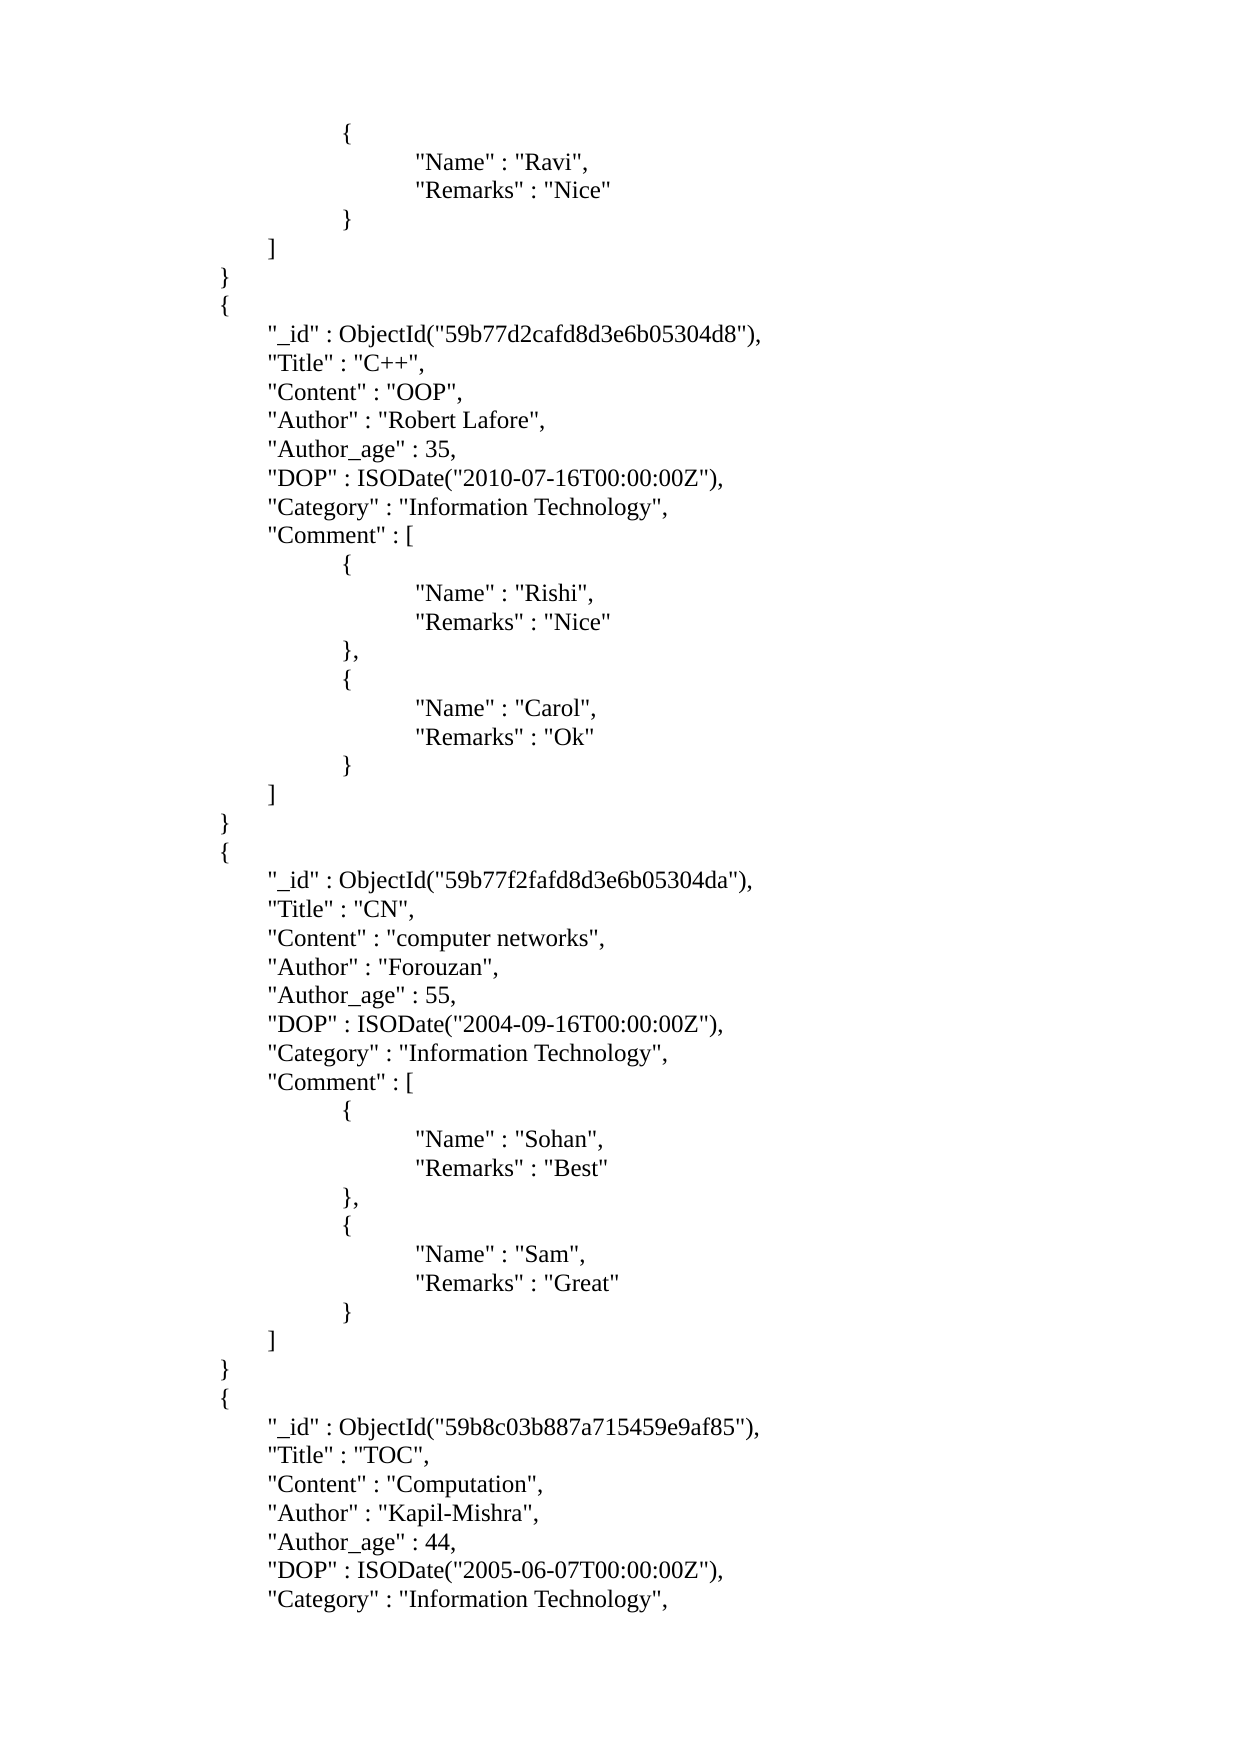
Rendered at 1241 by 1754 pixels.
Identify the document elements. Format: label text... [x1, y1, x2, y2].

list { [193, 291, 1122, 319]
list "Content" : "computer networks", [193, 923, 1122, 952]
list "Remarks" : "Great" [193, 1268, 1122, 1297]
list "_id" : ObjectId("59b77d2cafd8d3e6b05304d8"), [193, 319, 1122, 348]
list "Author_age" : 55, [193, 981, 1122, 1009]
list ] [193, 233, 1122, 262]
list "_id" : ObjectId("59b8c03b887a715459e9af85"), [193, 1412, 1122, 1441]
list { [193, 1096, 1122, 1124]
list } [193, 1297, 1122, 1326]
list "Author" : "Kapil-Mishra", [193, 1498, 1122, 1527]
list { [193, 1383, 1122, 1412]
list "DOP" : ISODate("2004-09-16T00:00:00Z"), [193, 1009, 1122, 1038]
list "Remarks" : "Best" [193, 1153, 1122, 1182]
list }, [193, 636, 1122, 664]
list } [193, 204, 1122, 233]
list "Author" : "Forouzan", [193, 952, 1122, 981]
list "Author" : "Robert Lafore", [193, 406, 1122, 434]
list "Author_age" : 35, [193, 434, 1122, 463]
list "Content" : "OOP", [193, 377, 1122, 406]
list "DOP" : ISODate("2005-06-07T00:00:00Z"), [193, 1556, 1122, 1584]
list { [193, 549, 1122, 578]
list { [193, 837, 1122, 866]
list "Remarks" : "Ok" [193, 722, 1122, 751]
list "Title" : "CN", [193, 894, 1122, 923]
list "Comment" : [ [193, 521, 1122, 549]
list "Name" : "Sohan", [193, 1124, 1122, 1153]
list } [193, 1354, 1122, 1383]
list "Comment" : [ [193, 1067, 1122, 1096]
list "Remarks" : "Nice" [193, 607, 1122, 636]
list "Remarks" : "Nice" [193, 176, 1122, 204]
list ] [193, 779, 1122, 808]
list "Title" : "TOC", [193, 1441, 1122, 1469]
list { [193, 1211, 1122, 1239]
list "Category" : "Information Technology", [193, 1038, 1122, 1067]
list "DOP" : ISODate("2010-07-16T00:00:00Z"), [193, 463, 1122, 492]
list } [193, 808, 1122, 837]
list }, [193, 1182, 1122, 1211]
list "Name" : "Rishi", [193, 578, 1122, 607]
list "Name" : "Carol", [193, 693, 1122, 722]
list "Author_age" : 44, [193, 1527, 1122, 1556]
list { [193, 664, 1122, 693]
list "Content" : "Computation", [193, 1469, 1122, 1498]
list "Category" : "Information Technology", [193, 492, 1122, 521]
list "Name" : "Sam", [193, 1239, 1122, 1268]
list "Title" : "C++", [193, 348, 1122, 377]
list "_id" : ObjectId("59b77f2fafd8d3e6b05304da"), [193, 866, 1122, 894]
list } [193, 262, 1122, 291]
list } [193, 751, 1122, 779]
list { [193, 118, 1122, 147]
list ] [193, 1326, 1122, 1354]
list "Category" : "Information Technology", [193, 1584, 1122, 1613]
list "Name" : "Ravi", [193, 147, 1122, 176]
